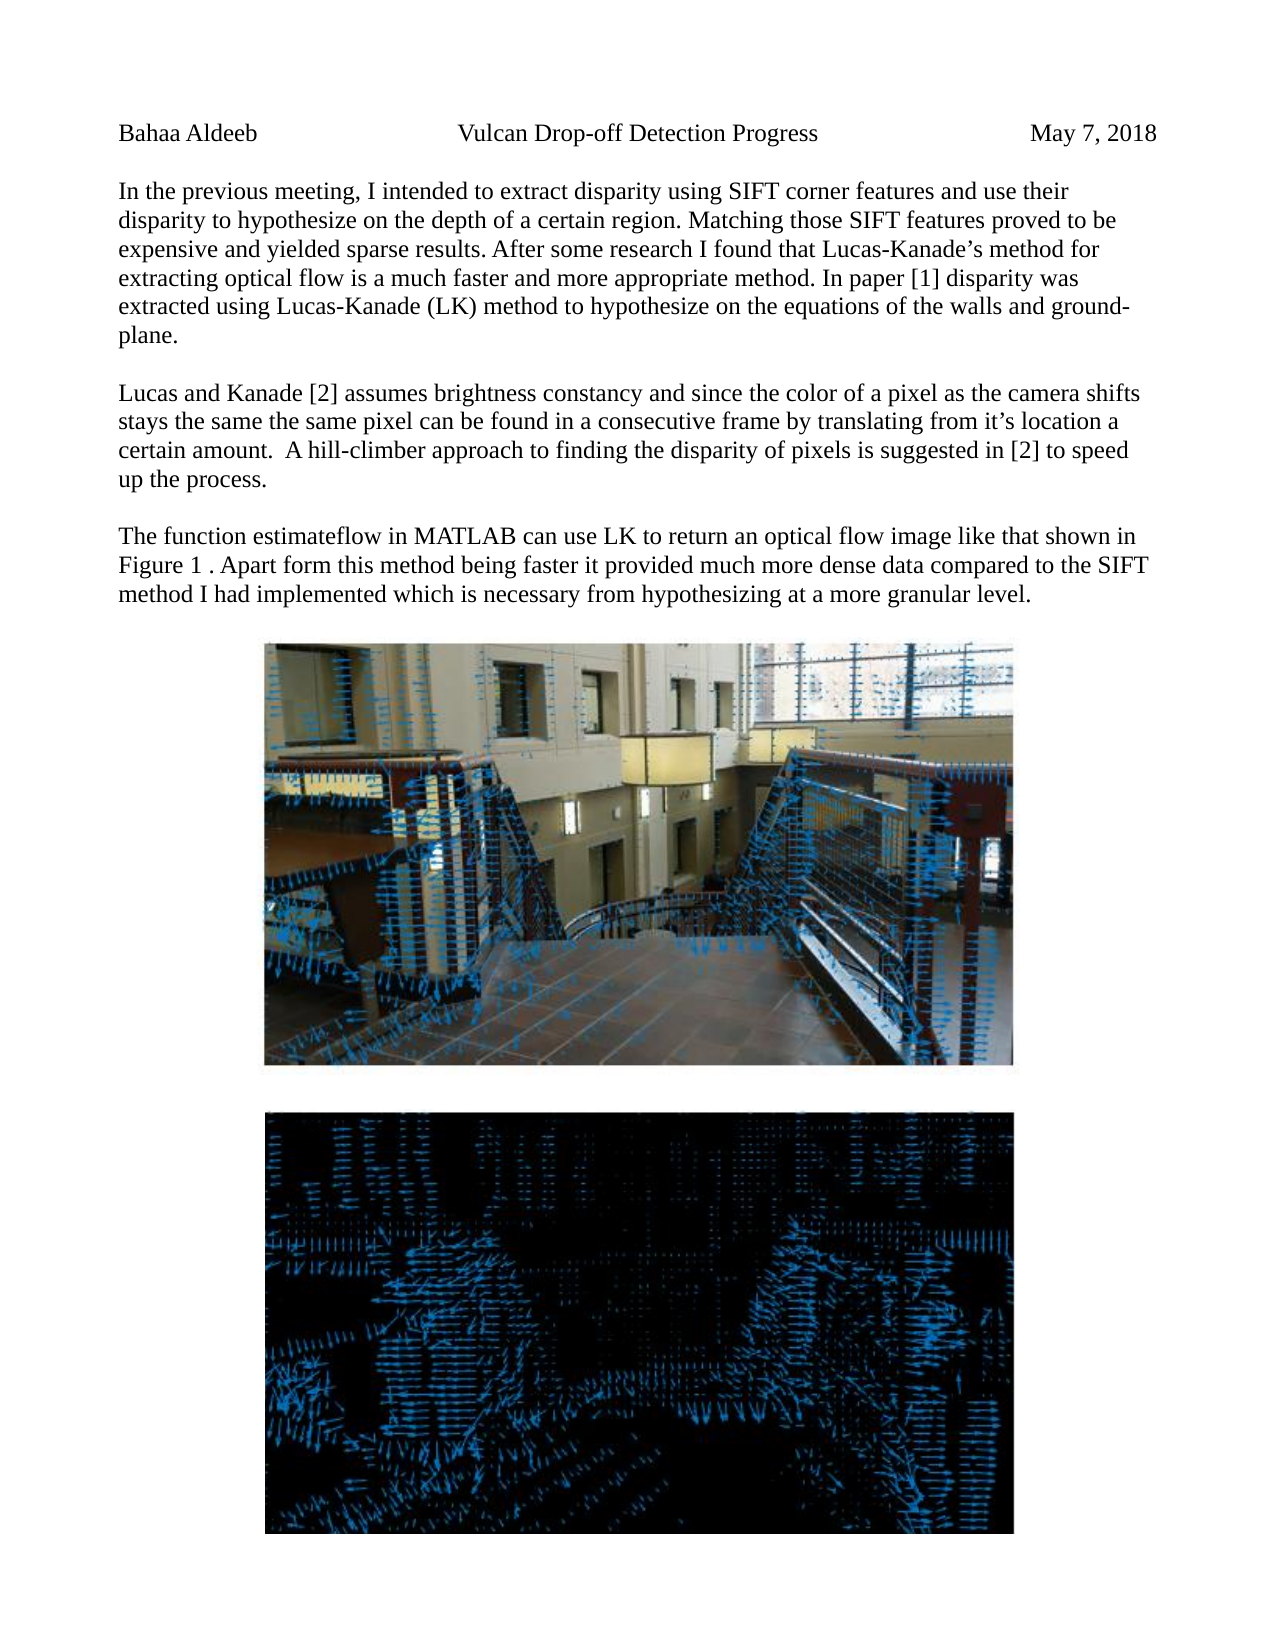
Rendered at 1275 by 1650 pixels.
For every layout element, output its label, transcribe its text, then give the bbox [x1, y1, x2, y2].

picture [265, 1109, 1015, 1534]
text In the previous meeting, I intended to extract disparity using SIFT corner features and use their disparity to hypothesize on the depth of a certain region. Matching those SIFT features proved to be expensive and yielded sparse results. After some research I found that Lucas-Kanade’s method for extracting optical flow is a much faster and more appropriate method. In paper [1] disparity was extracted using Lucas-Kanade (LK) method to hypothesize on the equations of the walls and ground-plane. [118, 176, 1157, 349]
text The function estimateflow in MATLAB can use LK to return an optical flow image like that shown in Figure 1 . Apart form this method being faster it provided much more dense data compared to the SIFT method I had implemented which is necessary from hypothesizing at a more granular level. [118, 521, 1157, 608]
picture [255, 637, 1020, 1076]
text Lucas and Kanade [2] assumes brightness constancy and since the color of a pixel as the camera shifts stays the same the same pixel can be found in a consecutive frame by translating from it’s location a certain amount. A hill-climber approach to finding the disparity of pixels is suggested in [2] to speed up the process. [118, 378, 1157, 493]
